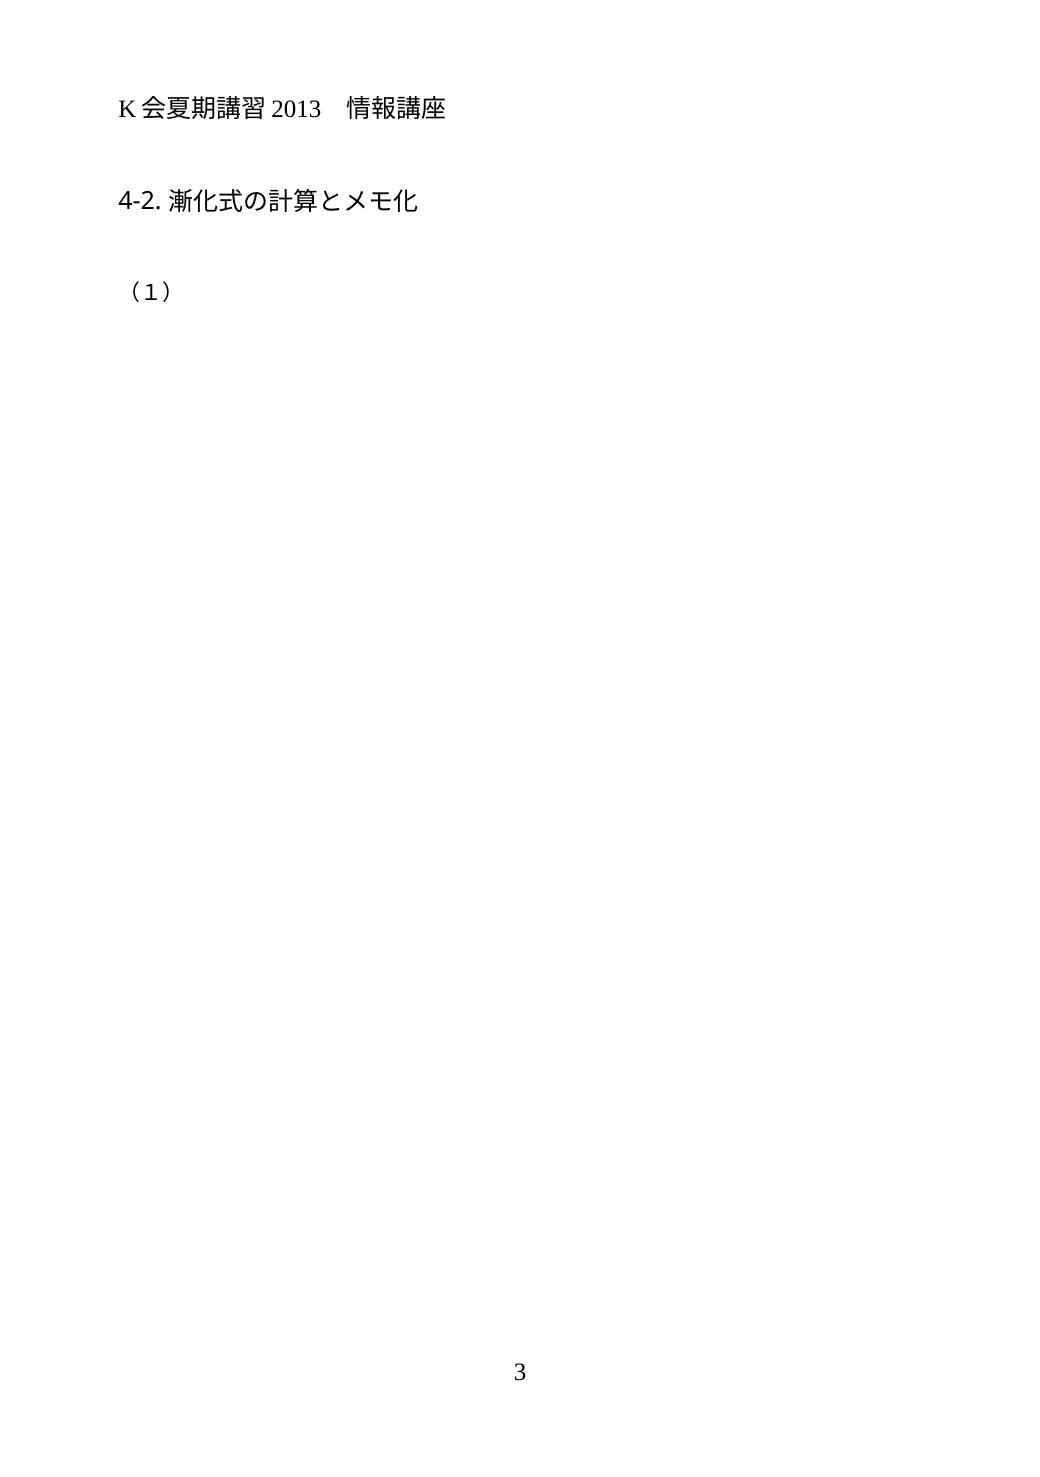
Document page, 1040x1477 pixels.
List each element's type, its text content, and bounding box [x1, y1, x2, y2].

text （１） [118, 257, 921, 318]
text 4-2. 漸化式の計算とメモ化 [118, 167, 921, 227]
